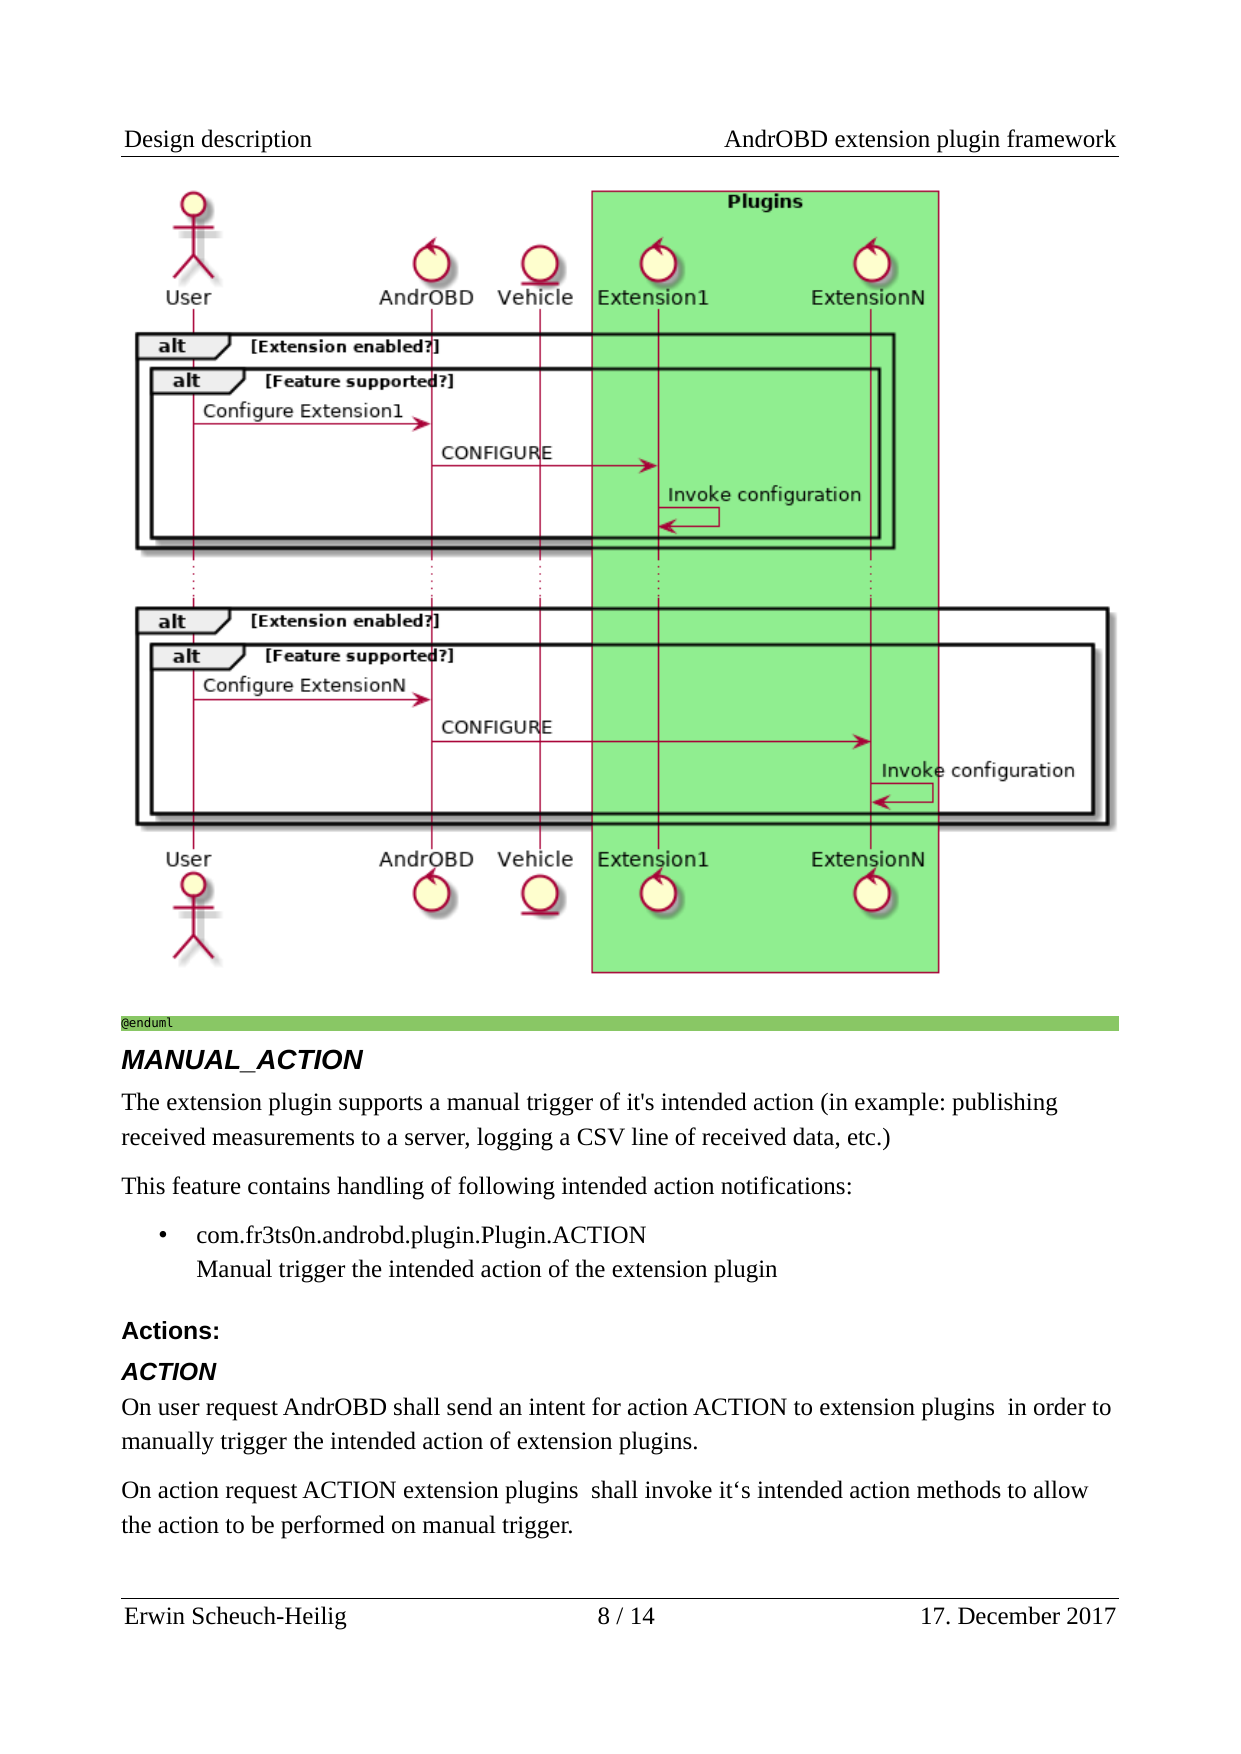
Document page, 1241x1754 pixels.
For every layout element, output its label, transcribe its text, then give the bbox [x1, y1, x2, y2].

subtitle Actions: [121, 1316, 1119, 1344]
list com.fr3ts0n.androbd.plugin.Plugin.ACTION Manual trigger the intended action of the extension plugin [158, 1220, 1119, 1283]
picture [118, 185, 1123, 988]
text @enduml [121, 1016, 1119, 1031]
subtitle ACTION [121, 1357, 1119, 1386]
subtitle MANUAL_ACTION [121, 1043, 1119, 1075]
text On action request ACTION extension plugins shall invoke it‘s intended action methods to allow the action to be performed on manual trigger. [121, 1475, 1119, 1539]
text This feature contains handling of following intended action notifications: [121, 1171, 1119, 1200]
text On user request AndrOBD shall send an intent for action ACTION to extension plugins in order to manually trigger the intended action of extension plugins. [121, 1392, 1119, 1455]
text The extension plugin supports a manual trigger of it's intended action (in example: publishing received measurements to a server, logging a CSV line of received data, etc.) [121, 1087, 1119, 1151]
